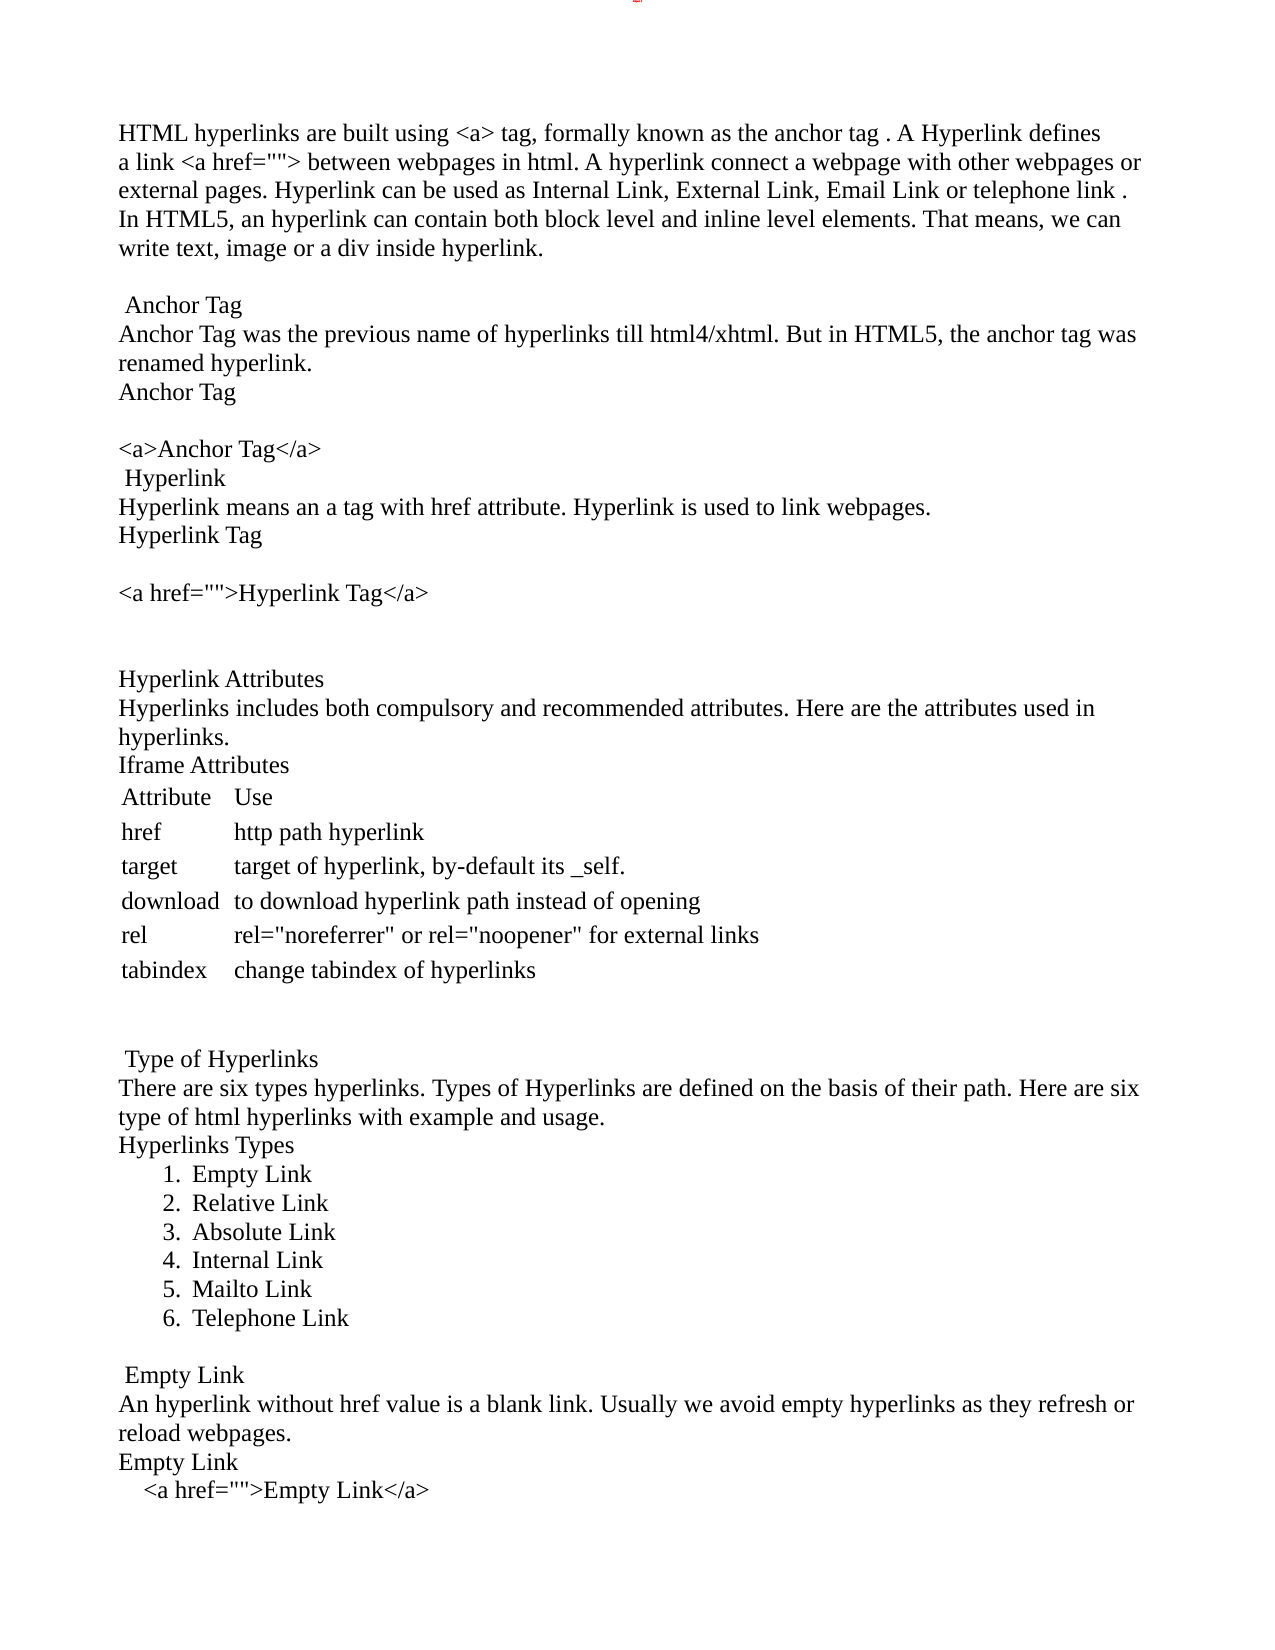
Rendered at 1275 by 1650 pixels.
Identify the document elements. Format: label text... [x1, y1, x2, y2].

text Empty Link [118, 1447, 1157, 1476]
text <a>Anchor Tag</a> [118, 434, 1157, 463]
table_cell rel="noreferrer" or rel="noopener" for external links [231, 918, 869, 952]
text There are six types hyperlinks. Types of Hyperlinks are defined on the basis of their path. Here are six type of html hyperlinks with example and usage. [118, 1073, 1157, 1131]
table_header Attribute [118, 779, 231, 814]
text In HTML5, an hyperlink can contain both block level and inline level elements. That means, we can write text, image or a div inside hyperlink. [118, 204, 1157, 262]
table_cell target [118, 849, 231, 883]
text Hyperlink [118, 463, 1157, 492]
text Anchor Tag [118, 377, 1157, 406]
list Empty Link [162, 1159, 1157, 1188]
table_cell href [118, 814, 231, 848]
text <a href="">Hyperlink Tag</a> [118, 578, 1157, 607]
text HTML hyperlinks are built using <a> tag, formally known as the anchor tag . A Hyperlink defines a link <a href=""> between webpages in html. A hyperlink connect a webpage with other webpages or external pages. Hyperlink can be used as Internal Link, External Link, Email Link or telephone link . [118, 118, 1157, 204]
text Hyperlink means an a tag with href attribute. Hyperlink is used to link webpages. [118, 492, 1157, 521]
table_cell download [118, 883, 231, 918]
text Hyperlinks Types [118, 1131, 1157, 1159]
text Type of Hyperlinks [118, 1044, 1157, 1073]
text Iframe Attributes [118, 751, 1157, 779]
text Hyperlink Tag [118, 521, 1157, 549]
table_cell rel [118, 918, 231, 952]
table_cell tabindex [118, 952, 231, 987]
text An hyperlink without href value is a blank link. Usually we avoid empty hyperlinks as they refresh or reload webpages. [118, 1389, 1157, 1447]
list Relative Link [162, 1188, 1157, 1217]
text Anchor Tag was the previous name of hyperlinks till html4/xhtml. But in HTML5, the anchor tag was renamed hyperlink. [118, 319, 1157, 377]
text Anchor Tag [118, 291, 1157, 319]
table_cell to download hyperlink path instead of opening [231, 883, 869, 918]
table_cell http path hyperlink [231, 814, 869, 848]
text Empty Link [118, 1361, 1157, 1389]
list Absolute Link [162, 1217, 1157, 1246]
table_header Use [231, 779, 869, 814]
list Internal Link [162, 1246, 1157, 1274]
text Hyperlinks includes both compulsory and recommended attributes. Here are the attributes used in hyperlinks. [118, 693, 1157, 751]
list Telephone Link [162, 1303, 1157, 1332]
text <a href="">Empty Link</a> [118, 1476, 1157, 1504]
table_cell target of hyperlink, by-default its _self. [231, 849, 869, 883]
list Mailto Link [162, 1274, 1157, 1303]
table_cell change tabindex of hyperlinks [231, 952, 869, 987]
text Hyperlink Attributes [118, 664, 1157, 693]
